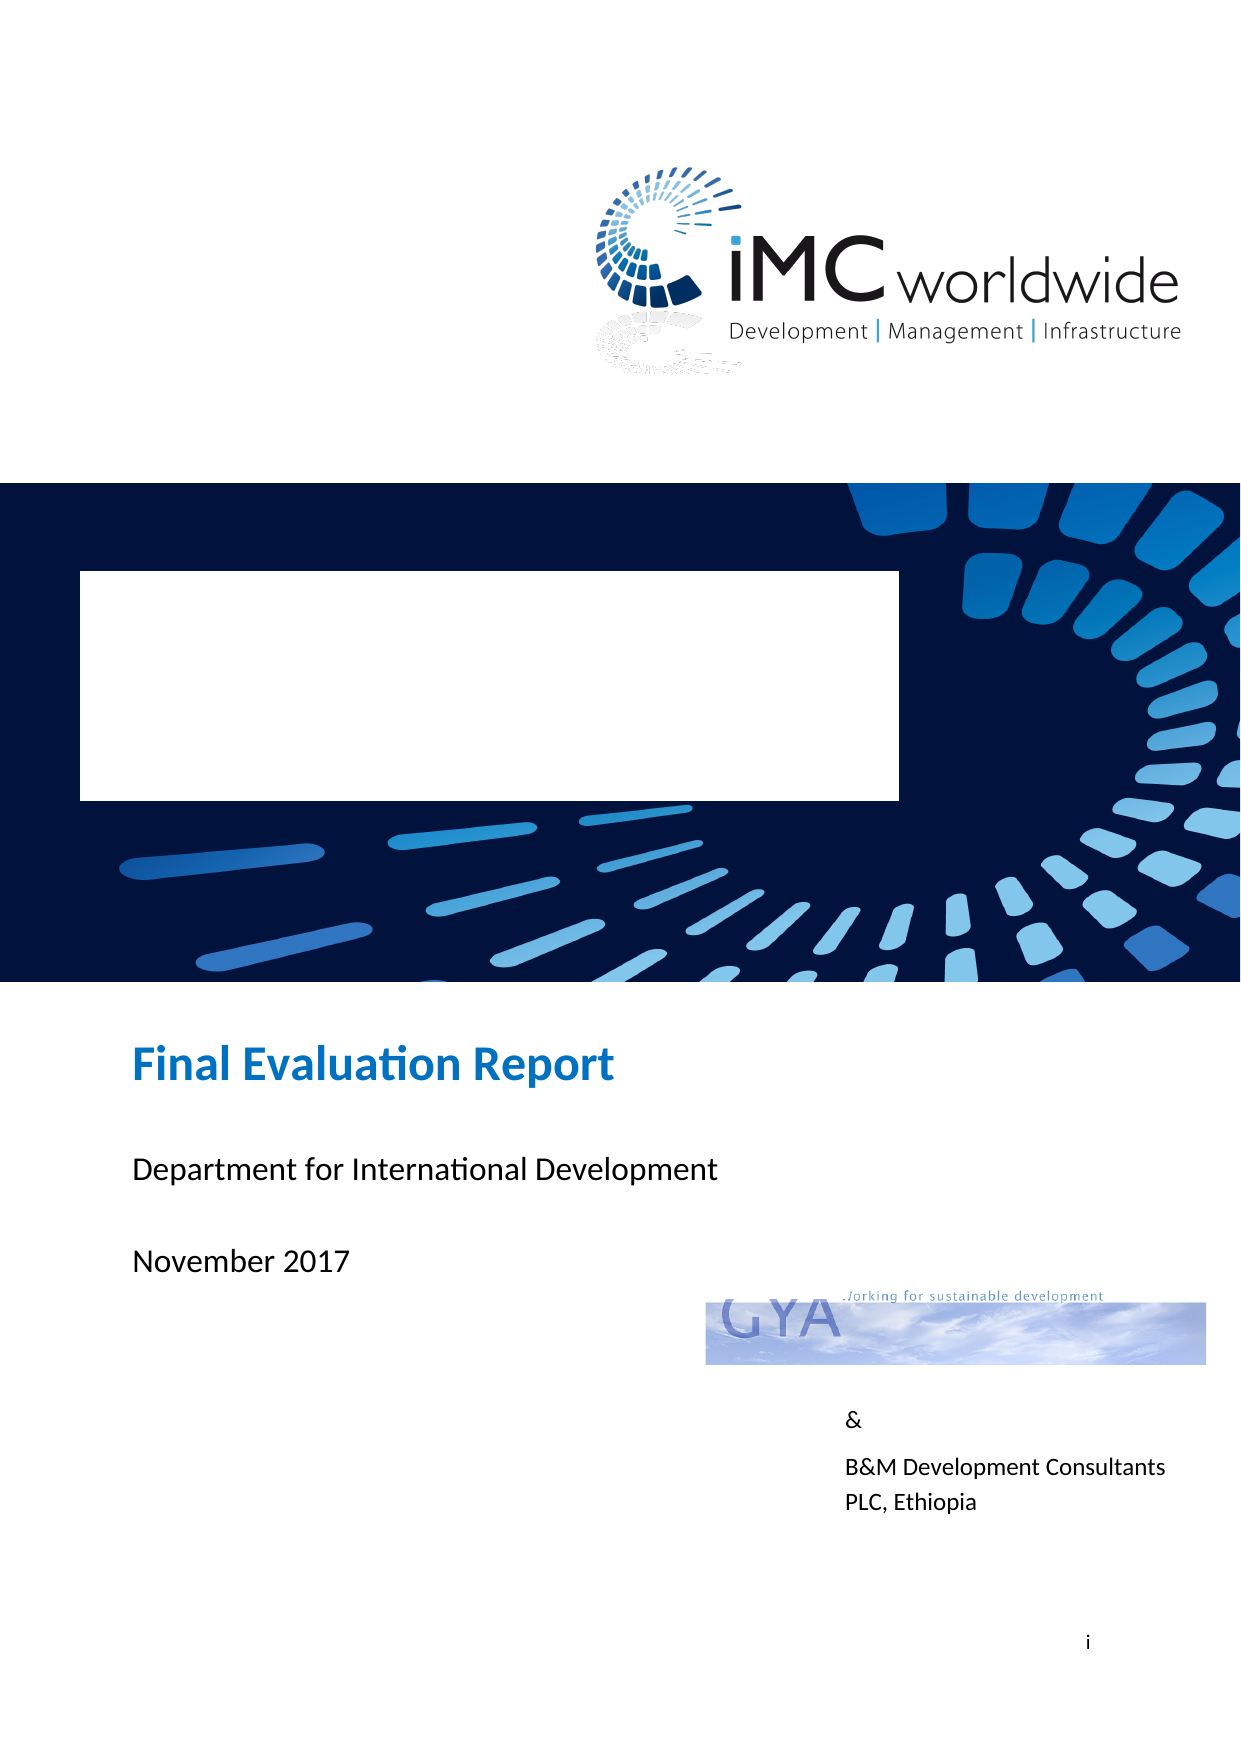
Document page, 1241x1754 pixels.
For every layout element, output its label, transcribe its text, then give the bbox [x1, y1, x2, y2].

text Final Evaluation Report [132, 1032, 834, 1093]
text November 2017 [132, 1241, 834, 1281]
text Independent Verification and Evaluation of the End Child Marriage Programme: Ethiopia [95, 603, 884, 712]
text B&M Development Consultants PLC, Ethiopia [845, 1452, 1204, 1517]
text & [845, 1404, 1204, 1434]
text Department for International Development [132, 1148, 834, 1189]
